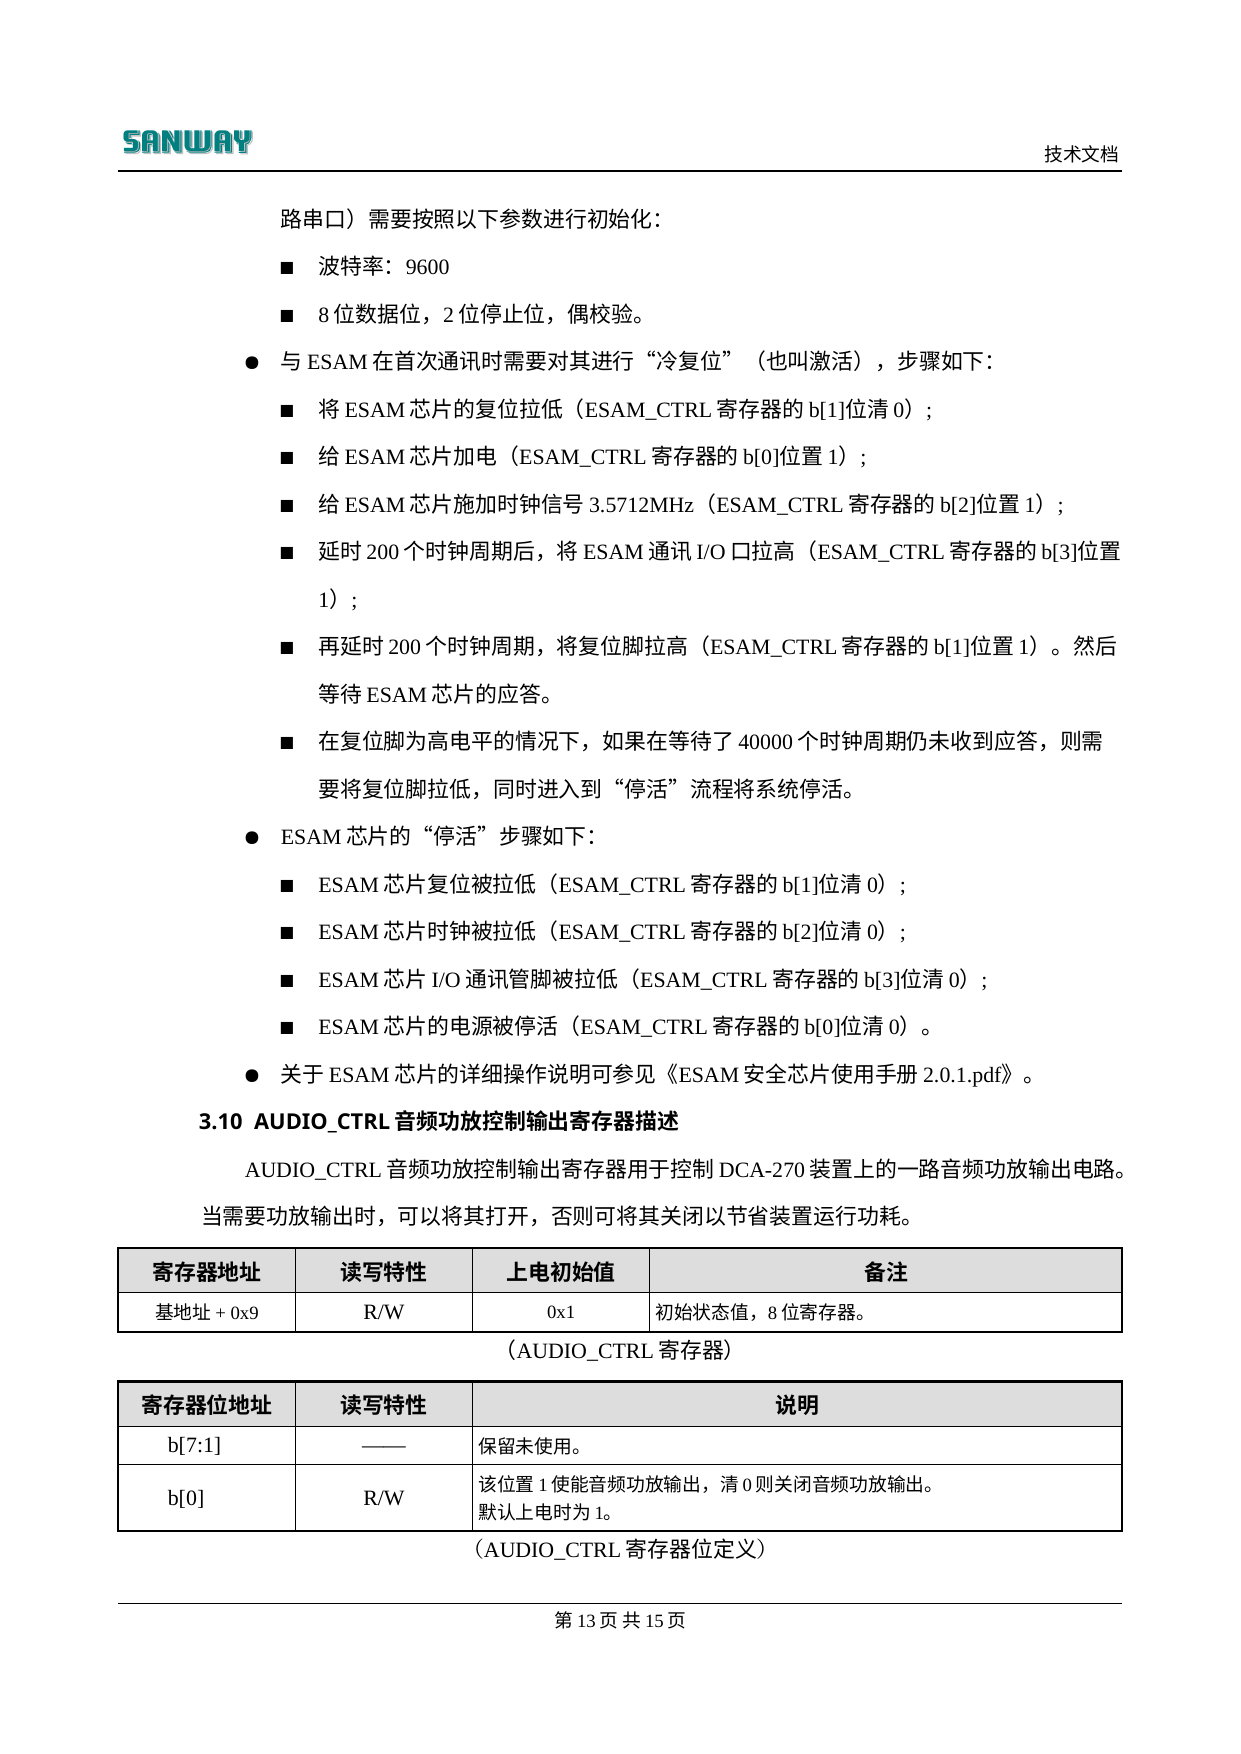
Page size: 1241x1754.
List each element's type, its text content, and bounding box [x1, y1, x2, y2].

list ESAM芯片复位被拉低（ESAM_CTRL寄存器的b[1]位清0）; [281, 867, 1122, 898]
list 再延时200个时钟周期，将复位脚拉高（ESAM_CTRL寄存器的b[1]位置1）。然后等待ESAM芯片的应答。 [281, 629, 1122, 708]
text （AUDIO_CTRL寄存器） [118, 1333, 1122, 1364]
list 延时200个时钟周期后，将ESAM通讯I/O口拉高（ESAM_CTRL寄存器的b[3]位置1）; [281, 534, 1122, 613]
table_header 说明 [473, 1383, 1121, 1426]
list 给ESAM芯片施加时钟信号3.5712MHz（ESAM_CTRL寄存器的b[2]位置1）; [281, 487, 1122, 518]
table_cell b[7:1] [119, 1427, 295, 1464]
list 路串口）需要按照以下参数进行初始化： [243, 202, 1122, 233]
list 关于ESAM芯片的详细操作说明可参见《ESAM安全芯片使用手册2.0.1.pdf》。 [243, 1057, 1122, 1088]
text （AUDIO_CTRL寄存器位定义） [118, 1532, 1122, 1564]
table_header 寄存器地址 [119, 1249, 295, 1292]
table_header 寄存器位地址 [119, 1383, 295, 1426]
list ESAM芯片I/O通讯管脚被拉低（ESAM_CTRL寄存器的b[3]位清0）; [281, 962, 1122, 993]
list ESAM芯片时钟被拉低（ESAM_CTRL寄存器的b[2]位清0）; [281, 914, 1122, 946]
table_cell 该位置1使能音频功放输出，清0则关闭音频功放输出。 默认上电时为1。 [473, 1465, 1121, 1530]
list 在复位脚为高电平的情况下，如果在等待了40000个时钟周期仍未收到应答，则需要将复位脚拉低，同时进入到“停活”流程将系统停活。 [281, 724, 1122, 803]
table_header 读写特性 [296, 1383, 472, 1426]
table_cell 基地址 + 0x9 [119, 1293, 295, 1331]
list 8位数据位，2位停止位，偶校验。 [281, 297, 1122, 328]
list 与ESAM在首次通讯时需要对其进行“冷复位”（也叫激活），步骤如下： [243, 344, 1122, 376]
table_cell R/W [296, 1293, 472, 1331]
text AUDIO_CTRL音频功放控制输出寄存器用于控制DCA-270装置上的一路音频功放输出电路。当需要功放输出时，可以将其打开，否则可将其关闭以节省装置运行功耗。 [201, 1152, 1122, 1231]
table_cell —— [296, 1427, 472, 1464]
table_header 备注 [650, 1249, 1121, 1292]
list ESAM芯片的电源被停活（ESAM_CTRL寄存器的b[0]位清0）。 [281, 1009, 1122, 1041]
table_cell 0x1 [473, 1293, 649, 1331]
table_header 上电初始值 [473, 1249, 649, 1292]
list 将ESAM芯片的复位拉低（ESAM_CTRL寄存器的b[1]位清0）; [281, 392, 1122, 423]
table_cell b[0] [119, 1465, 295, 1530]
list 给ESAM芯片加电（ESAM_CTRL寄存器的b[0]位置1）; [281, 439, 1122, 471]
table_cell 初始状态值，8位寄存器。 [650, 1293, 1121, 1331]
table_cell R/W [296, 1465, 472, 1530]
table_header 读写特性 [296, 1249, 472, 1292]
list ESAM芯片的“停活”步骤如下： [243, 819, 1122, 851]
table_cell 保留未使用。 [473, 1427, 1121, 1464]
list 波特率：9600 [281, 249, 1122, 281]
list AUDIO_CTRL音频功放控制输出寄存器描述 [193, 1104, 1122, 1136]
